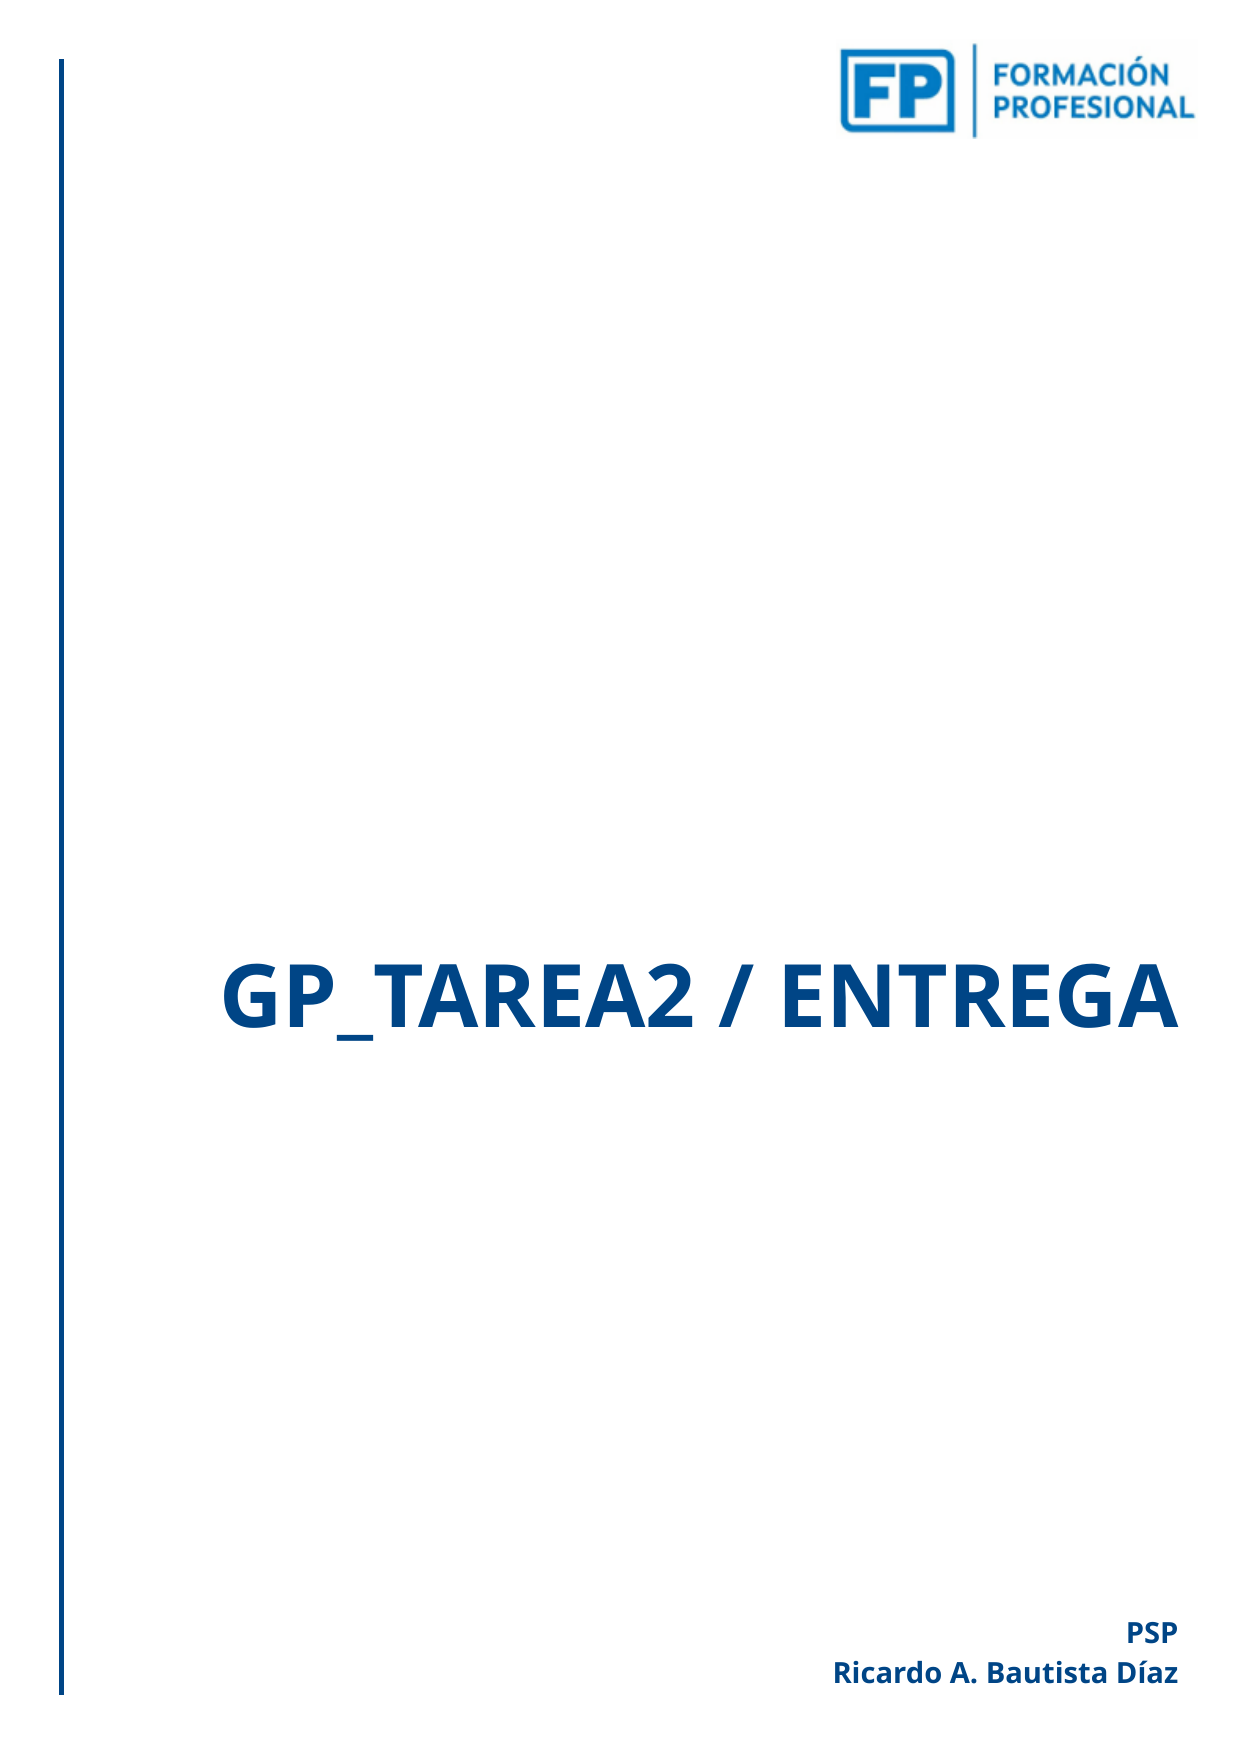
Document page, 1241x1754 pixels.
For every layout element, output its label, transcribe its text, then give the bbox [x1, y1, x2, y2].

picture [836, 39, 1199, 139]
text GP_TAREA2 / ENTREGA [67, 791, 1178, 1053]
